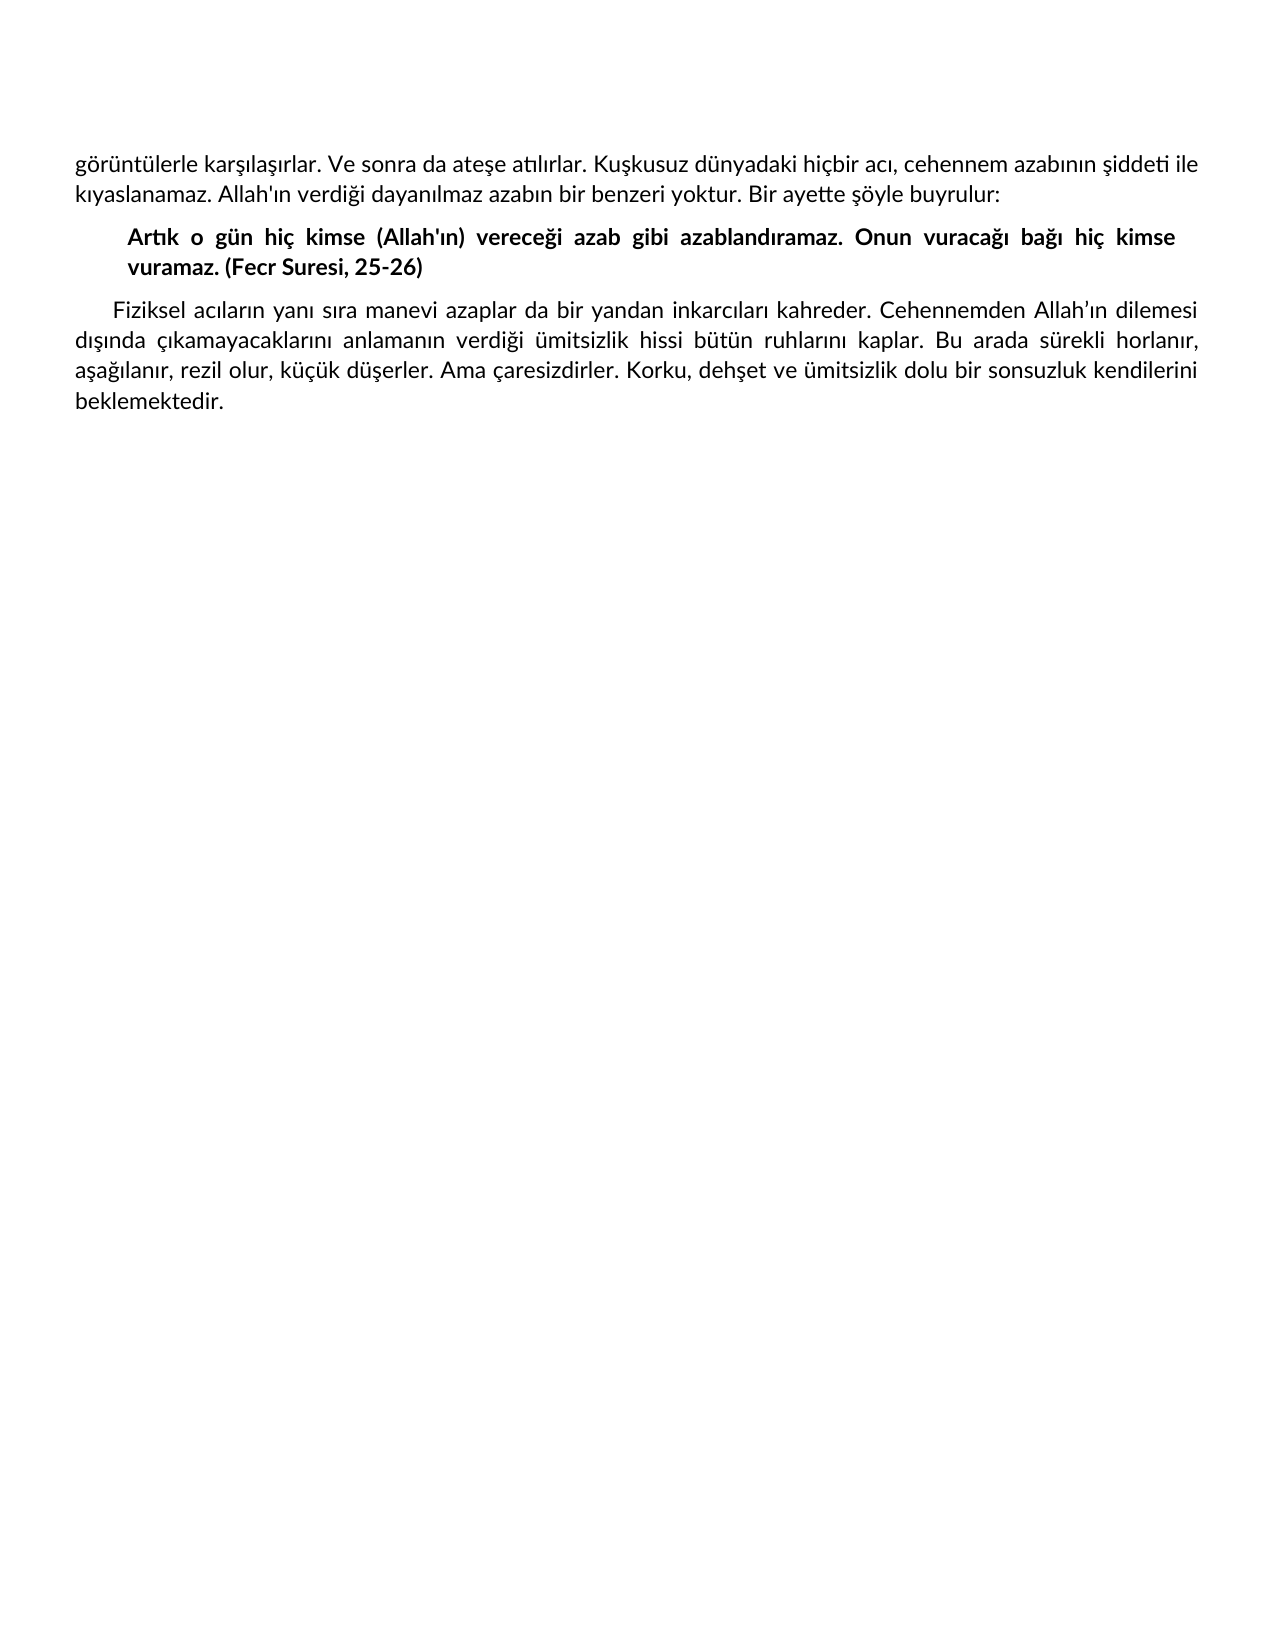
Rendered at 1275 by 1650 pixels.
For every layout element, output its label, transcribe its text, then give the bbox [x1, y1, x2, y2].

text Fiziksel acıların yanı sıra manevi azaplar da bir yandan inkarcıları kahreder. Cehennemden Allah’ın dilemesi dışında çıkamayacaklarını anlamanın verdiği ümitsizlik hissi bütün ruhlarını kaplar. Bu arada sürekli horlanır, aşağılanır, rezil olur, küçük düşerler. Ama çaresizdirler. Korku, dehşet ve ümitsizlik dolu bir sonsuzluk kendilerini beklemektedir. [75, 296, 1200, 414]
text görüntülerle karşılaşırlar. Ve sonra da ateşe atılırlar. Kuşkusuz dünyadaki hiçbir acı, cehennem azabının şiddeti ile kıyaslanamaz. Allah'ın verdiği dayanılmaz azabın bir benzeri yoktur. Bir ayette şöyle buyrulur: [75, 150, 1200, 208]
text Artık o gün hiç kimse (Allah'ın) vereceği azab gibi azablandıramaz. Onun vuracağı bağı hiç kimse vuramaz. (Fecr Suresi, 25-26) [127, 223, 1177, 281]
